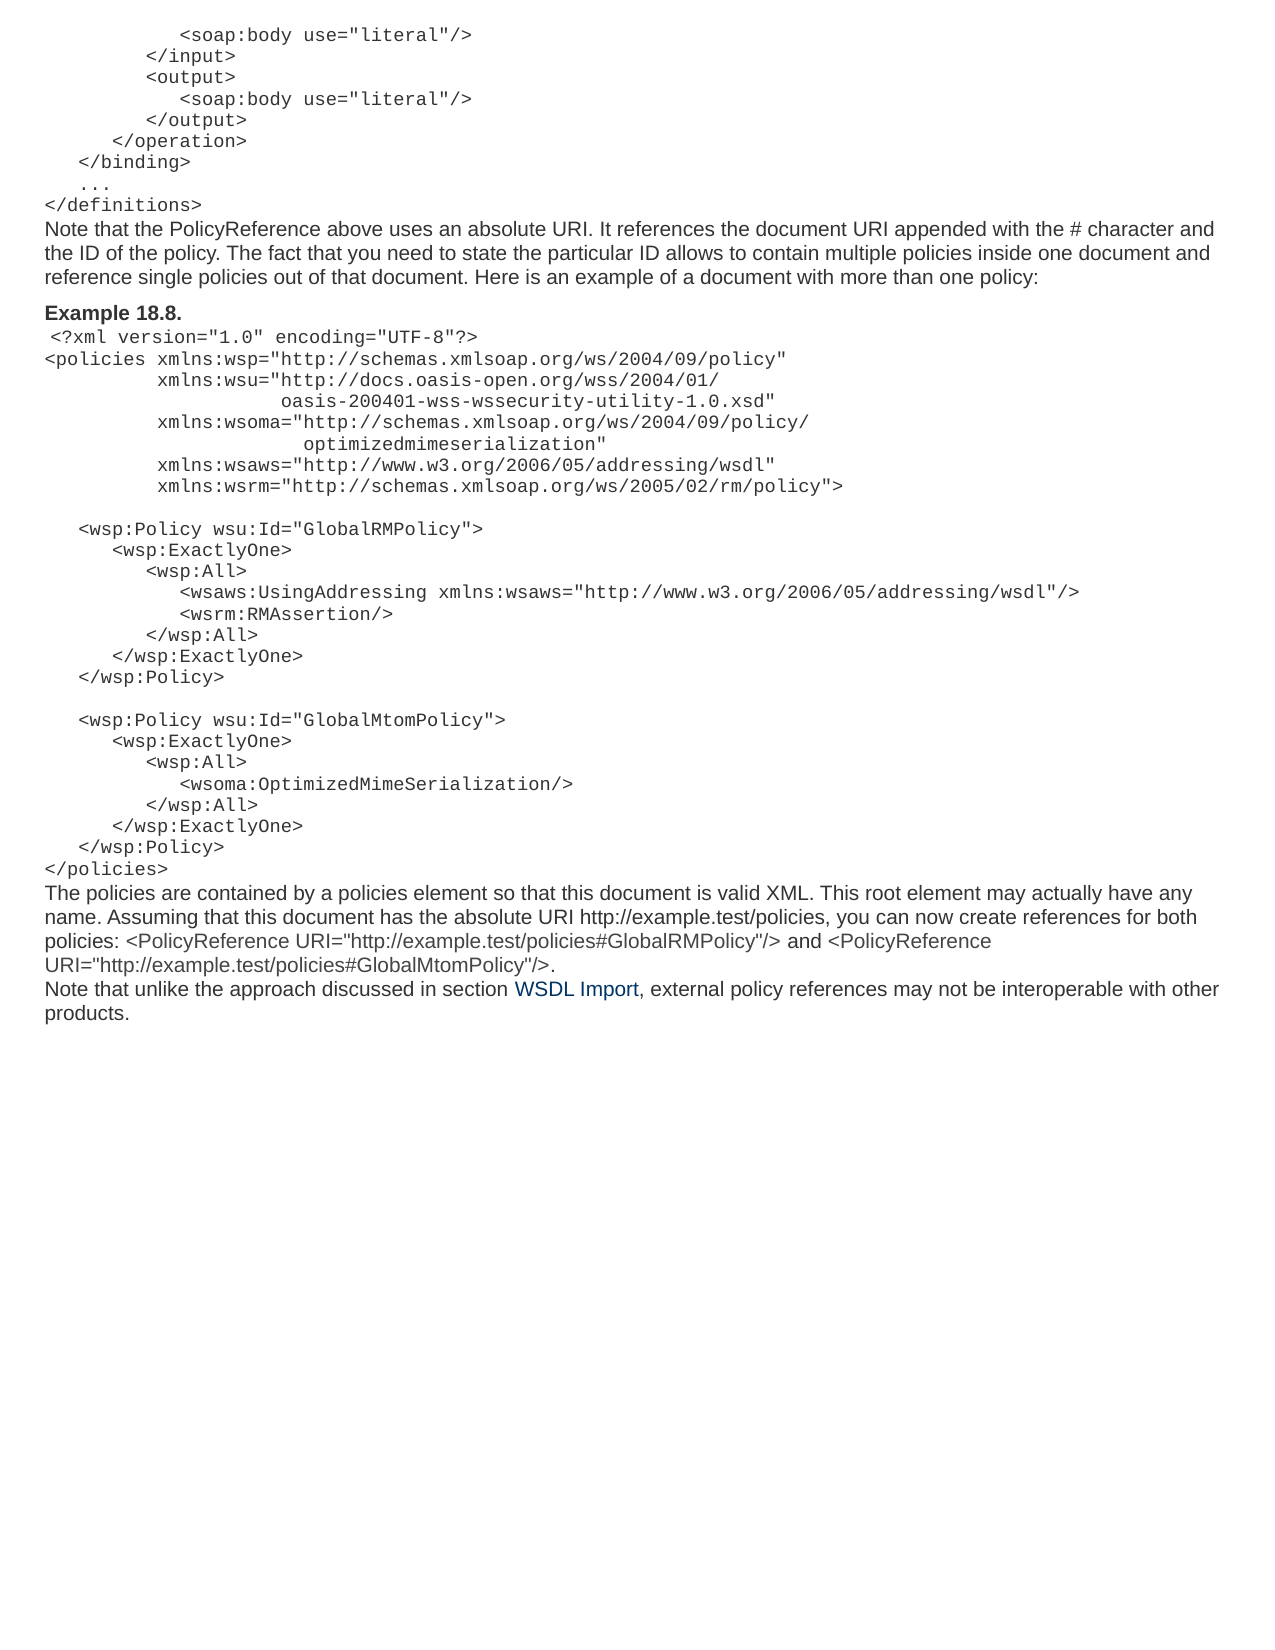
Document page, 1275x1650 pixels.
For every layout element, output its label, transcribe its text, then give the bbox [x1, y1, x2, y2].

text <soap:body use="literal"/> [44, 89, 1227, 111]
text <policies xmlns:wsp="http://schemas.xmlsoap.org/ws/2004/09/policy" [44, 349, 1227, 371]
text </definitions> [44, 196, 1227, 217]
text </policies> [44, 859, 1227, 881]
text </output> [44, 111, 1227, 132]
text Note that the PolicyReference above uses an absolute URI. It references the document URI appended with the # character and the ID of the policy. The fact that you need to state the particular ID allows to contain multiple policies inside one document and reference single policies out of that document. Here is an example of a document with more than one policy: [44, 217, 1227, 289]
text <wsp:Policy wsu:Id="GlobalMtomPolicy"> [44, 711, 1227, 732]
text </binding> [44, 153, 1227, 174]
text <soap:body use="literal"/> [44, 26, 1227, 47]
text Example 18.8. [44, 289, 1227, 324]
text </wsp:All> [44, 796, 1227, 817]
text <output> [44, 68, 1227, 89]
text </wsp:ExactlyOne> [44, 647, 1227, 668]
text </operation> [44, 132, 1227, 153]
text oasis-200401-wss-wssecurity-utility-1.0.xsd" [44, 392, 1227, 413]
text optimizedmimeserialization" [44, 434, 1227, 456]
text xmlns:wsaws="http://www.w3.org/2006/05/addressing/wsdl" [44, 456, 1227, 477]
text </input> [44, 47, 1227, 68]
text <wsp:ExactlyOne> [44, 541, 1227, 562]
text <wsp:All> [44, 753, 1227, 774]
text <wsrm:RMAssertion/> [44, 604, 1227, 626]
text <wsp:ExactlyOne> [44, 732, 1227, 753]
text </wsp:Policy> [44, 668, 1227, 689]
text </wsp:ExactlyOne> [44, 817, 1227, 838]
text <wsp:All> [44, 562, 1227, 583]
text <wsp:Policy wsu:Id="GlobalRMPolicy"> [44, 519, 1227, 541]
text Note that unlike the approach discussed in section WSDL Import, external policy references may not be interoperable with other products. [44, 977, 1227, 1024]
text ... [44, 174, 1227, 196]
text xmlns:wsoma="http://schemas.xmlsoap.org/ws/2004/09/policy/ [44, 413, 1227, 434]
text xmlns:wsu="http://docs.oasis-open.org/wss/2004/01/ [44, 371, 1227, 392]
text xmlns:wsrm="http://schemas.xmlsoap.org/ws/2005/02/rm/policy"> [44, 477, 1227, 498]
text </wsp:Policy> [44, 838, 1227, 859]
text <?xml version="1.0" encoding="UTF-8"?> [44, 324, 1227, 349]
text <wsoma:OptimizedMimeSerialization/> [44, 774, 1227, 796]
text <wsaws:UsingAddressing xmlns:wsaws="http://www.w3.org/2006/05/addressing/wsdl"/> [44, 583, 1227, 604]
text </wsp:All> [44, 626, 1227, 647]
text The policies are contained by a policies element so that this document is valid XML. This root element may actually have any name. Assuming that this document has the absolute URI http://example.test/policies, you can now create references for both policies: <PolicyReference URI="http://example.test/policies#GlobalRMPolicy"/> and <PolicyReference URI="http://example.test/policies#GlobalMtomPolicy"/>. [44, 881, 1227, 977]
